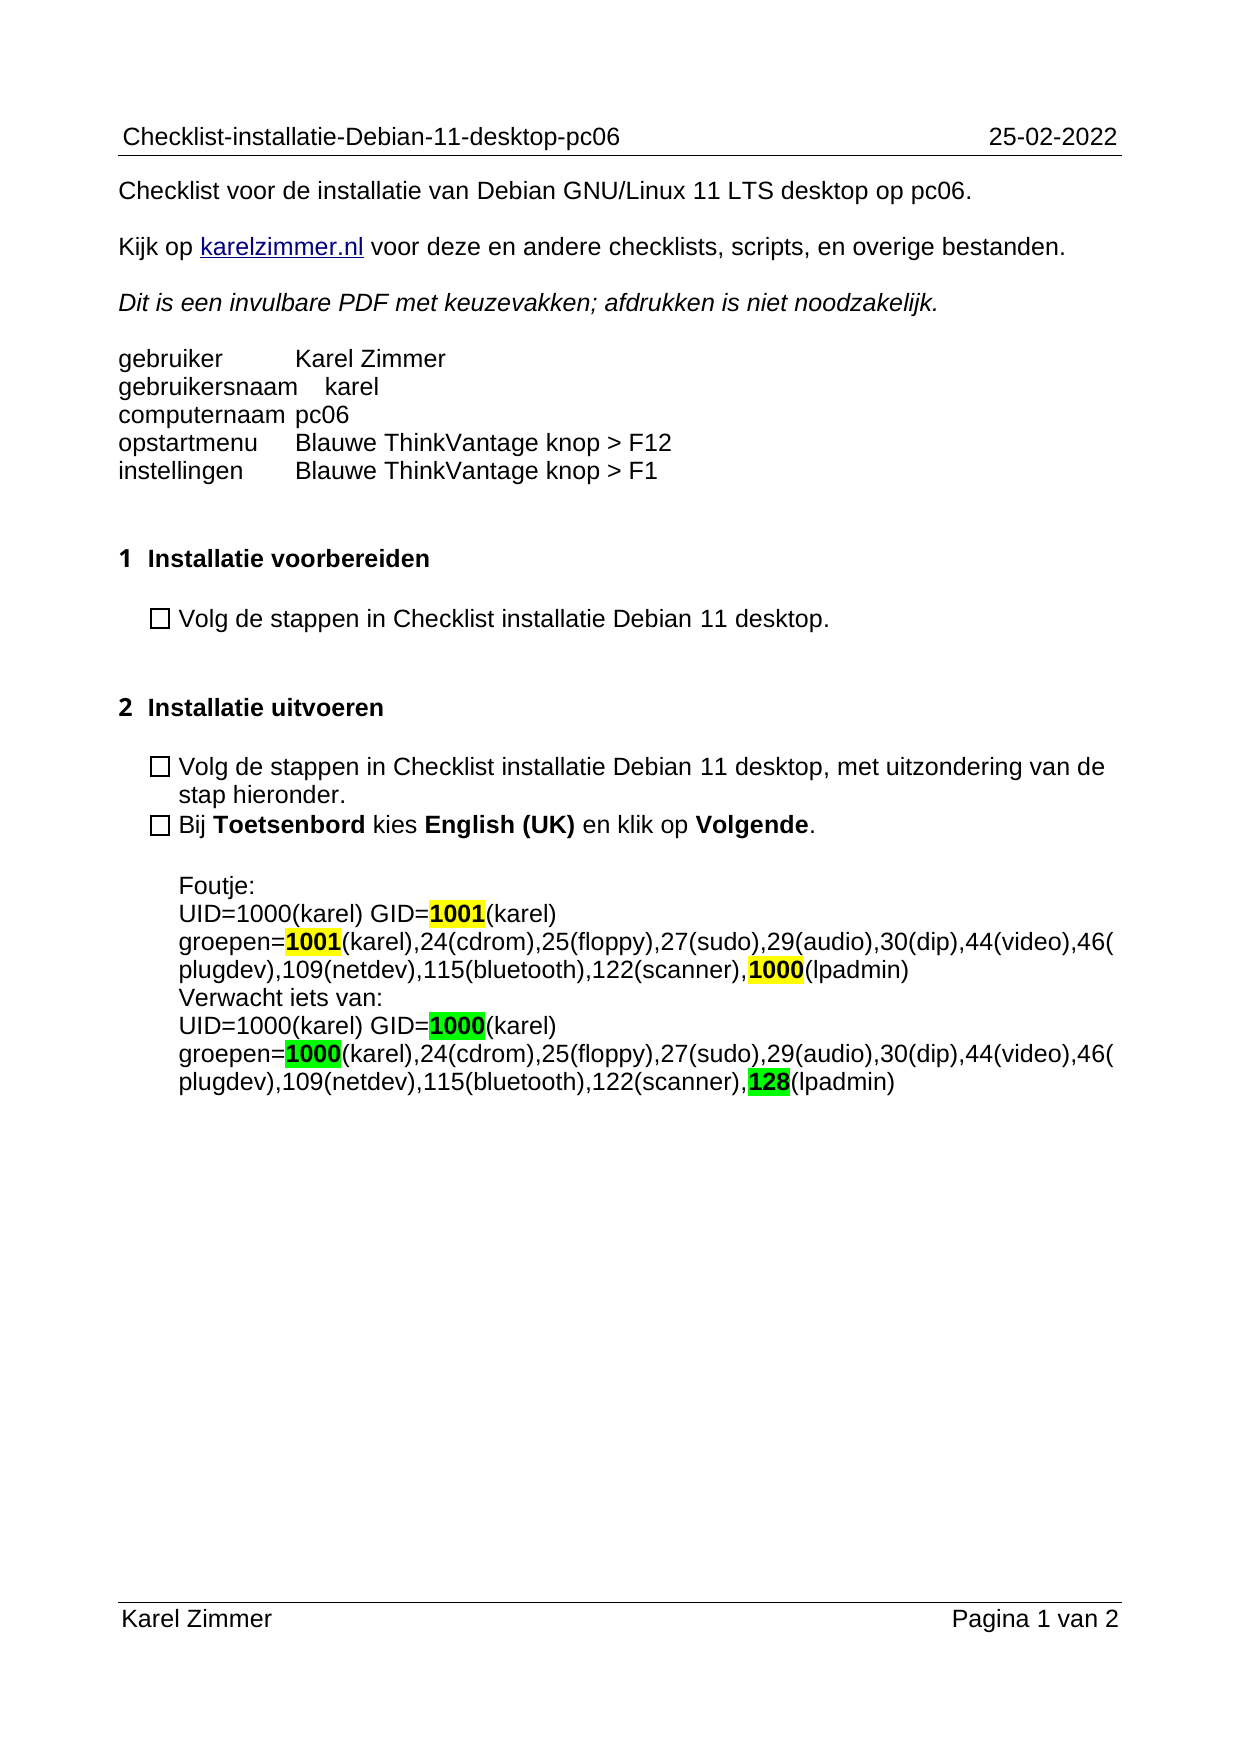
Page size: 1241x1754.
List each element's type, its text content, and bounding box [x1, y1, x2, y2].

list Installatie voorbereiden [118, 541, 1122, 575]
table_header Volg de stappen in Checklist installatie Debian 11 desktop, met uitzondering van de stap hieronder. [177, 752, 1120, 810]
table_cell Bij Toetsenbord kies English (UK) en klik op Volgende. [177, 810, 1120, 840]
table_cell [141, 871, 177, 1097]
table_cell [141, 840, 177, 871]
list Installatie uitvoeren [118, 690, 1122, 724]
text instellingen Blauwe ThinkVantage knop > F1 [118, 457, 1122, 485]
text computernaam pc06 [118, 401, 1122, 429]
table_cell [141, 810, 177, 840]
table_header Volg de stappen in Checklist installatie Debian 11 desktop. [177, 603, 1120, 634]
table_header [141, 603, 177, 634]
table_header [141, 752, 177, 810]
text Checklist voor de installatie van Debian GNU/Linux 11 LTS desktop op pc06. [118, 177, 1122, 205]
text Kijk op karelzimmer.nl voor deze en andere checklists, scripts, en overige bestanden. [118, 233, 1122, 261]
text Dit is een invulbare PDF met keuzevakken; afdrukken is niet noodzakelijk. [118, 289, 1122, 317]
table_cell [177, 840, 1120, 871]
text gebruikersnaam karel [118, 373, 1122, 401]
table_cell Foutje: UID=1000(karel) GID=1001(karel) groepen=1001(karel),24(cdrom),25(floppy),27(sudo),29(audio),30(dip),44(video),46(plugdev),109(netdev),115(bluetooth),122(scanner),1000(lpadmin) Verwacht iets van: UID=1000(karel) GID=1000(karel) groepen=1000(karel),24(cdrom),25(floppy),27(sudo),29(audio),30(dip),44(video),46(plugdev),109(netdev),115(bluetooth),122(scanner),128(lpadmin) [177, 871, 1120, 1097]
text opstartmenu Blauwe ThinkVantage knop > F12 [118, 429, 1122, 457]
text gebruiker Karel Zimmer [118, 345, 1122, 373]
